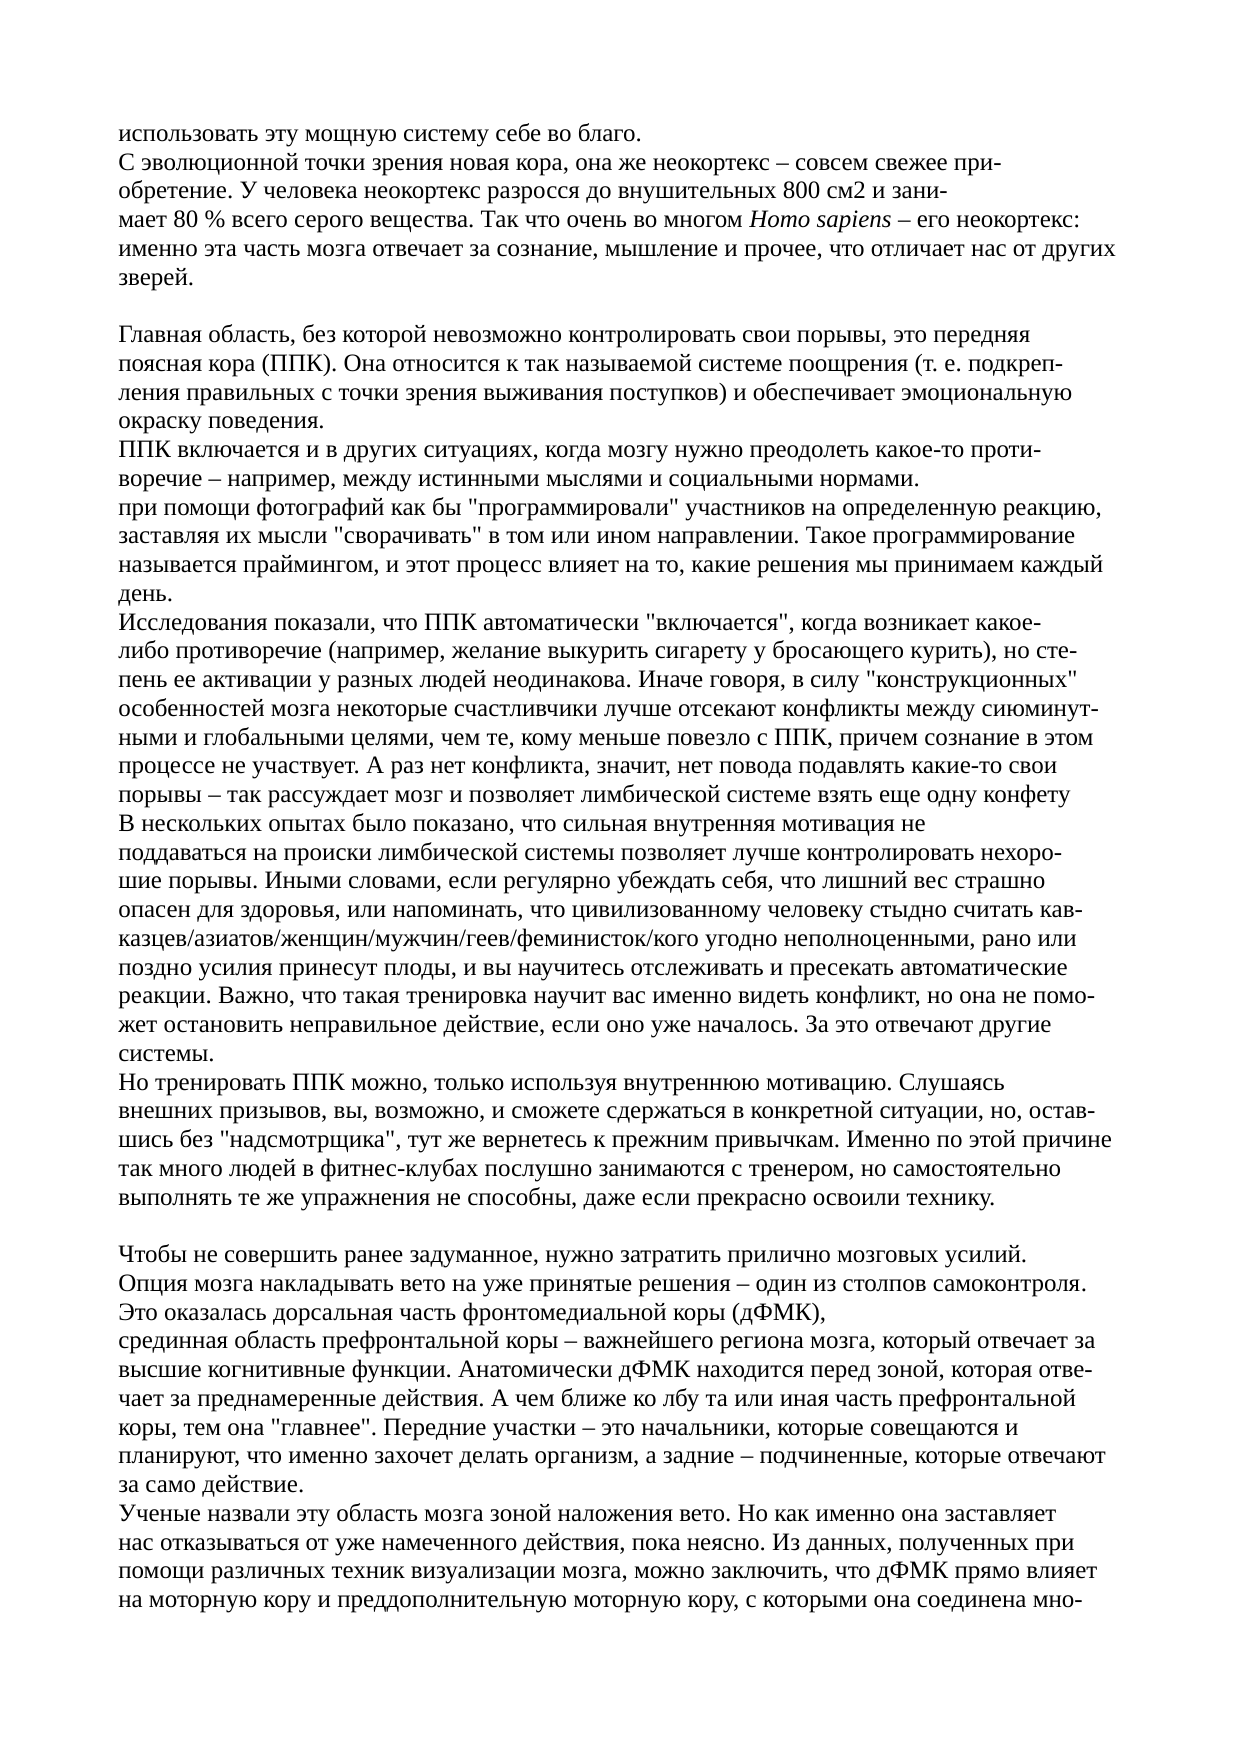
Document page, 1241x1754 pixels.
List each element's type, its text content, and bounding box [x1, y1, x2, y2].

text опасен для здоровья, или напоминать, что цивилизованному человеку стыдно считать кав- [118, 894, 1122, 923]
text процессе не участвует. А раз нет конфликта, значит, нет повода подавлять какие-то свои [118, 751, 1122, 779]
text чает за преднамеренные действия. А чем ближе ко лбу та или иная часть префронтальной [118, 1383, 1122, 1412]
text реакции. Важно, что такая тренировка научит вас именно видеть конфликт, но она не помо- [118, 981, 1122, 1009]
text поздно усилия принесут плоды, и вы научитесь отслеживать и пресекать автоматические [118, 952, 1122, 981]
text за само действие. [118, 1469, 1122, 1498]
text Исследования показали, что ППК автоматически "включается", когда возникает какое- [118, 607, 1122, 636]
text окраску поведения. [118, 406, 1122, 434]
text С эволюционной точки зрения новая кора, она же неокортекс – совсем свежее при- [118, 147, 1122, 176]
text нас отказываться от уже намеченного действия, пока неясно. Из данных, полученных при [118, 1527, 1122, 1556]
text особенностей мозга некоторые счастливчики лучше отсекают конфликты между сиюминут- [118, 693, 1122, 722]
text обретение. У человека неокортекс разросся до внушительных 800 см2 и зани- [118, 176, 1122, 204]
text выполнять те же упражнения не способны, даже если прекрасно освоили технику. [118, 1182, 1122, 1211]
text так много людей в фитнес-клубах послушно занимаются с тренером, но самостоятельно [118, 1153, 1122, 1182]
text коры, тем она "главнее". Передние участки – это начальники, которые совещаются и [118, 1412, 1122, 1441]
text поясная кора (ППК). Она относится к так называемой системе поощрения (т. е. подкреп- [118, 348, 1122, 377]
text срединная область префронтальной коры – важнейшего региона мозга, который отвечает за [118, 1326, 1122, 1354]
text шие порывы. Иными словами, если регулярно убеждать себя, что лишний вес страшно [118, 866, 1122, 894]
text порывы – так рассуждает мозг и позволяет лимбической системе взять еще одну конфету [118, 779, 1122, 808]
text пень ее активации у разных людей неодинакова. Иначе говоря, в силу "конструкционных" [118, 664, 1122, 693]
text Главная область, без которой невозможно контролировать свои порывы, это передняя [118, 319, 1122, 348]
text В нескольких опытах было показано, что сильная внутренняя мотивация не [118, 808, 1122, 837]
text зверей. [118, 262, 1122, 291]
text казцев/азиатов/женщин/мужчин/геев/феминисток/кого угодно неполноценными, рано или [118, 923, 1122, 952]
text Чтобы не совершить ранее задуманное, нужно затратить прилично мозговых усилий. [118, 1239, 1122, 1268]
text Это оказалась дорсальная часть фронтомедиальной коры (дФМК), [118, 1297, 1122, 1326]
text на моторную кору и преддополнительную моторную кору, с которыми она соединена мно- [118, 1584, 1122, 1613]
text использовать эту мощную систему себе во благо. [118, 118, 1122, 147]
text мает 80 % всего серого вещества. Так что очень во многом Homo sapiens – его неокортекс: [118, 204, 1122, 233]
text системы. [118, 1038, 1122, 1067]
text поддаваться на происки лимбической системы позволяет лучше контролировать нехоро- [118, 837, 1122, 866]
text жет остановить неправильное действие, если оно уже началось. За это отвечают другие [118, 1009, 1122, 1038]
text шись без "надсмотрщика", тут же вернетесь к прежним привычкам. Именно по этой причине [118, 1124, 1122, 1153]
text ными и глобальными целями, чем те, кому меньше повезло с ППК, причем сознание в этом [118, 722, 1122, 751]
text воречие – например, между истинными мыслями и социальными нормами. [118, 463, 1122, 492]
text Но тренировать ППК можно, только используя внутреннюю мотивацию. Слушаясь [118, 1067, 1122, 1096]
text при помощи фотографий как бы "программировали" участников на определенную реакцию, заставляя их мысли "сворачивать" в том или ином направлении. Такое программирование называется праймингом, и этот процесс влияет на то, какие решения мы принимаем каждый день. [118, 492, 1122, 607]
text либо противоречие (например, желание выкурить сигарету у бросающего курить), но сте- [118, 636, 1122, 664]
text планируют, что именно захочет делать организм, а задние – подчиненные, которые отвечают [118, 1441, 1122, 1469]
text внешних призывов, вы, возможно, и сможете сдержаться в конкретной ситуации, но, остав- [118, 1096, 1122, 1124]
text Опция мозга накладывать вето на уже принятые решения – один из столпов самоконтроля. [118, 1268, 1122, 1297]
text высшие когнитивные функции. Анатомически дФМК находится перед зоной, которая отве- [118, 1354, 1122, 1383]
text ППК включается и в других ситуациях, когда мозгу нужно преодолеть какое-то проти- [118, 434, 1122, 463]
text Ученые назвали эту область мозга зоной наложения вето. Но как именно она заставляет [118, 1498, 1122, 1527]
text ления правильных с точки зрения выживания поступков) и обеспечивает эмоциональную [118, 377, 1122, 406]
text именно эта часть мозга отвечает за сознание, мышление и прочее, что отличает нас от других [118, 233, 1122, 262]
text помощи различных техник визуализации мозга, можно заключить, что дФМК прямо влияет [118, 1556, 1122, 1584]
